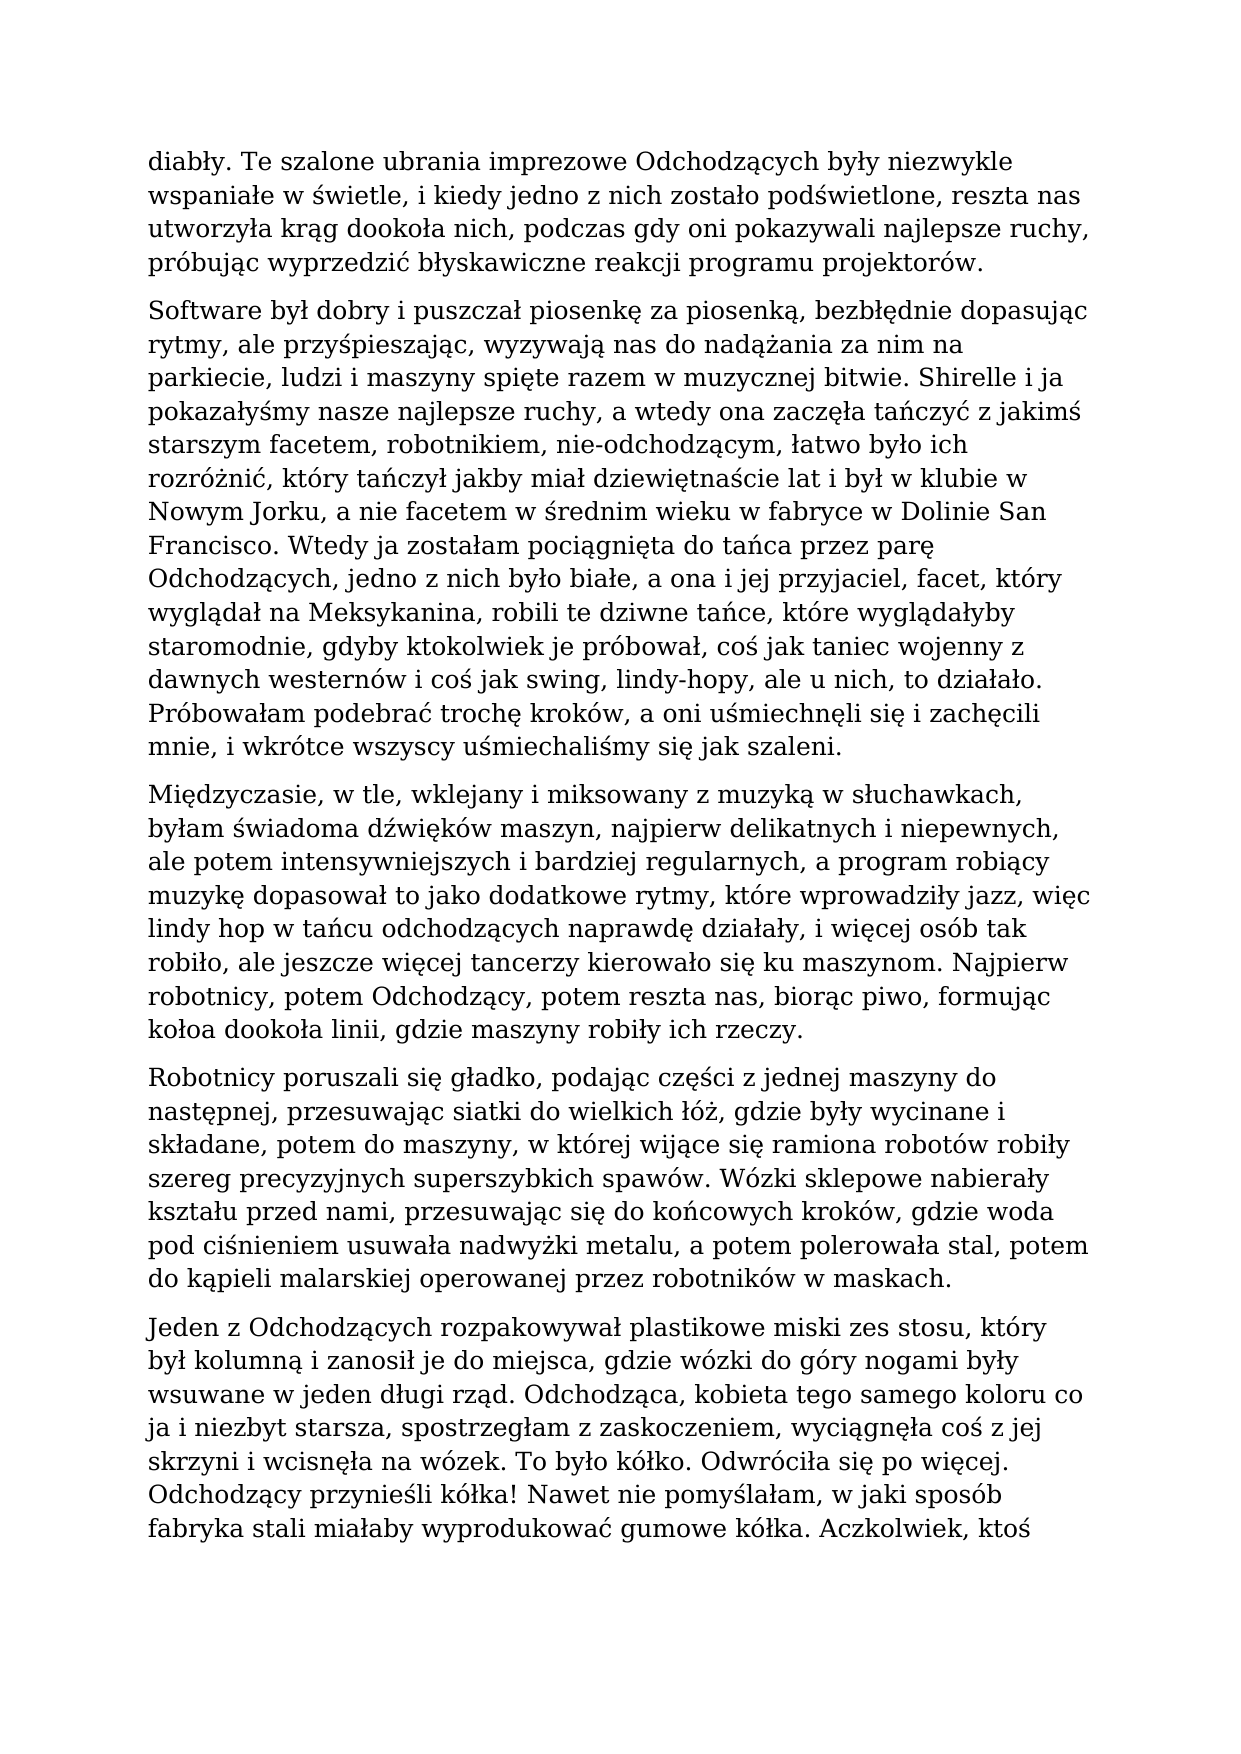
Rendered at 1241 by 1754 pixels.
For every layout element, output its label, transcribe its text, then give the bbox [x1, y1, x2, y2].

text Międzyczasie, w tle, wklejany i miksowany z muzyką w słuchawkach, byłam świadoma dźwięków maszyn, najpierw delikatnych i niepewnych, ale potem intensywniejszych i bardziej regularnych, a program robiący muzykę dopasował to jako dodatkowe rytmy, które wprowadziły jazz, więc lindy hop w tańcu odchodzących naprawdę działały, i więcej osób tak robiło, ale jeszcze więcej tancerzy kierowało się ku maszynom. Najpierw robotnicy, potem Odchodzący, potem reszta nas, biorąc piwo, formując kołoa dookoła linii, gdzie maszyny robiły ich rzeczy. [148, 781, 1093, 1044]
text Jeden z Odchodzących rozpakowywał plastikowe miski zes stosu, który był kolumną i zanosił je do miejsca, gdzie wózki do góry nogami były wsuwane w jeden długi rząd. Odchodząca, kobieta tego samego koloru co ja i niezbyt starsza, spostrzegłam z zaskoczeniem, wyciągnęła coś z jej skrzyni i wcisnęła na wózek. To było kółko. Odwróciła się po więcej. Odchodzący przynieśli kółka! Nawet nie pomyślałam, w jaki sposób fabryka stali miałaby wyprodukować gumowe kółka. Aczkolwiek, ktoś [148, 1313, 1093, 1543]
text diabły. Te szalone ubrania imprezowe Odchodzących były niezwykle wspaniałe w świetle, i kiedy jedno z nich zostało podświetlone, reszta nas utworzyła krąg dookoła nich, podczas gdy oni pokazywali najlepsze ruchy, próbując wyprzedzić błyskawiczne reakcji programu projektorów. [148, 148, 1093, 277]
text Robotnicy poruszali się gładko, podając części z jednej maszyny do następnej, przesuwając siatki do wielkich łóż, gdzie były wycinane i składane, potem do maszyny, w której wijące się ramiona robotów robiły szereg precyzyjnych superszybkich spawów. Wózki sklepowe nabierały kształu przed nami, przesuwając się do końcowych kroków, gdzie woda pod ciśnieniem usuwała nadwyżki metalu, a potem polerowała stal, potem do kąpieli malarskiej operowanej przez robotników w maskach. [148, 1063, 1093, 1294]
text Software był dobry i puszczał piosenkę za piosenką, bezbłędnie dopasując rytmy, ale przyśpieszając, wyzywają nas do nadążania za nim na parkiecie, ludzi i maszyny spięte razem w muzycznej bitwie. Shirelle i ja pokazałyśmy nasze najlepsze ruchy, a wtedy ona zaczęła tańczyć z jakimś starszym facetem, robotnikiem, nie-odchodzącym, łatwo było ich rozróżnić, który tańczył jakby miał dziewiętnaście lat i był w klubie w Nowym Jorku, a nie facetem w średnim wieku w fabryce w Dolinie San Francisco. Wtedy ja zostałam pociągnięta do tańca przez parę Odchodzących, jedno z nich było białe, a ona i jej przyjaciel, facet, który wyglądał na Meksykanina, robili te dziwne tańce, które wyglądałyby staromodnie, gdyby ktokolwiek je próbował, coś jak taniec wojenny z dawnych westernów i coś jak swing, lindy-hopy, ale u nich, to działało. Próbowałam podebrać trochę kroków, a oni uśmiechnęli się i zachęcili mnie, i wkrótce wszyscy uśmiechaliśmy się jak szaleni. [148, 296, 1093, 762]
